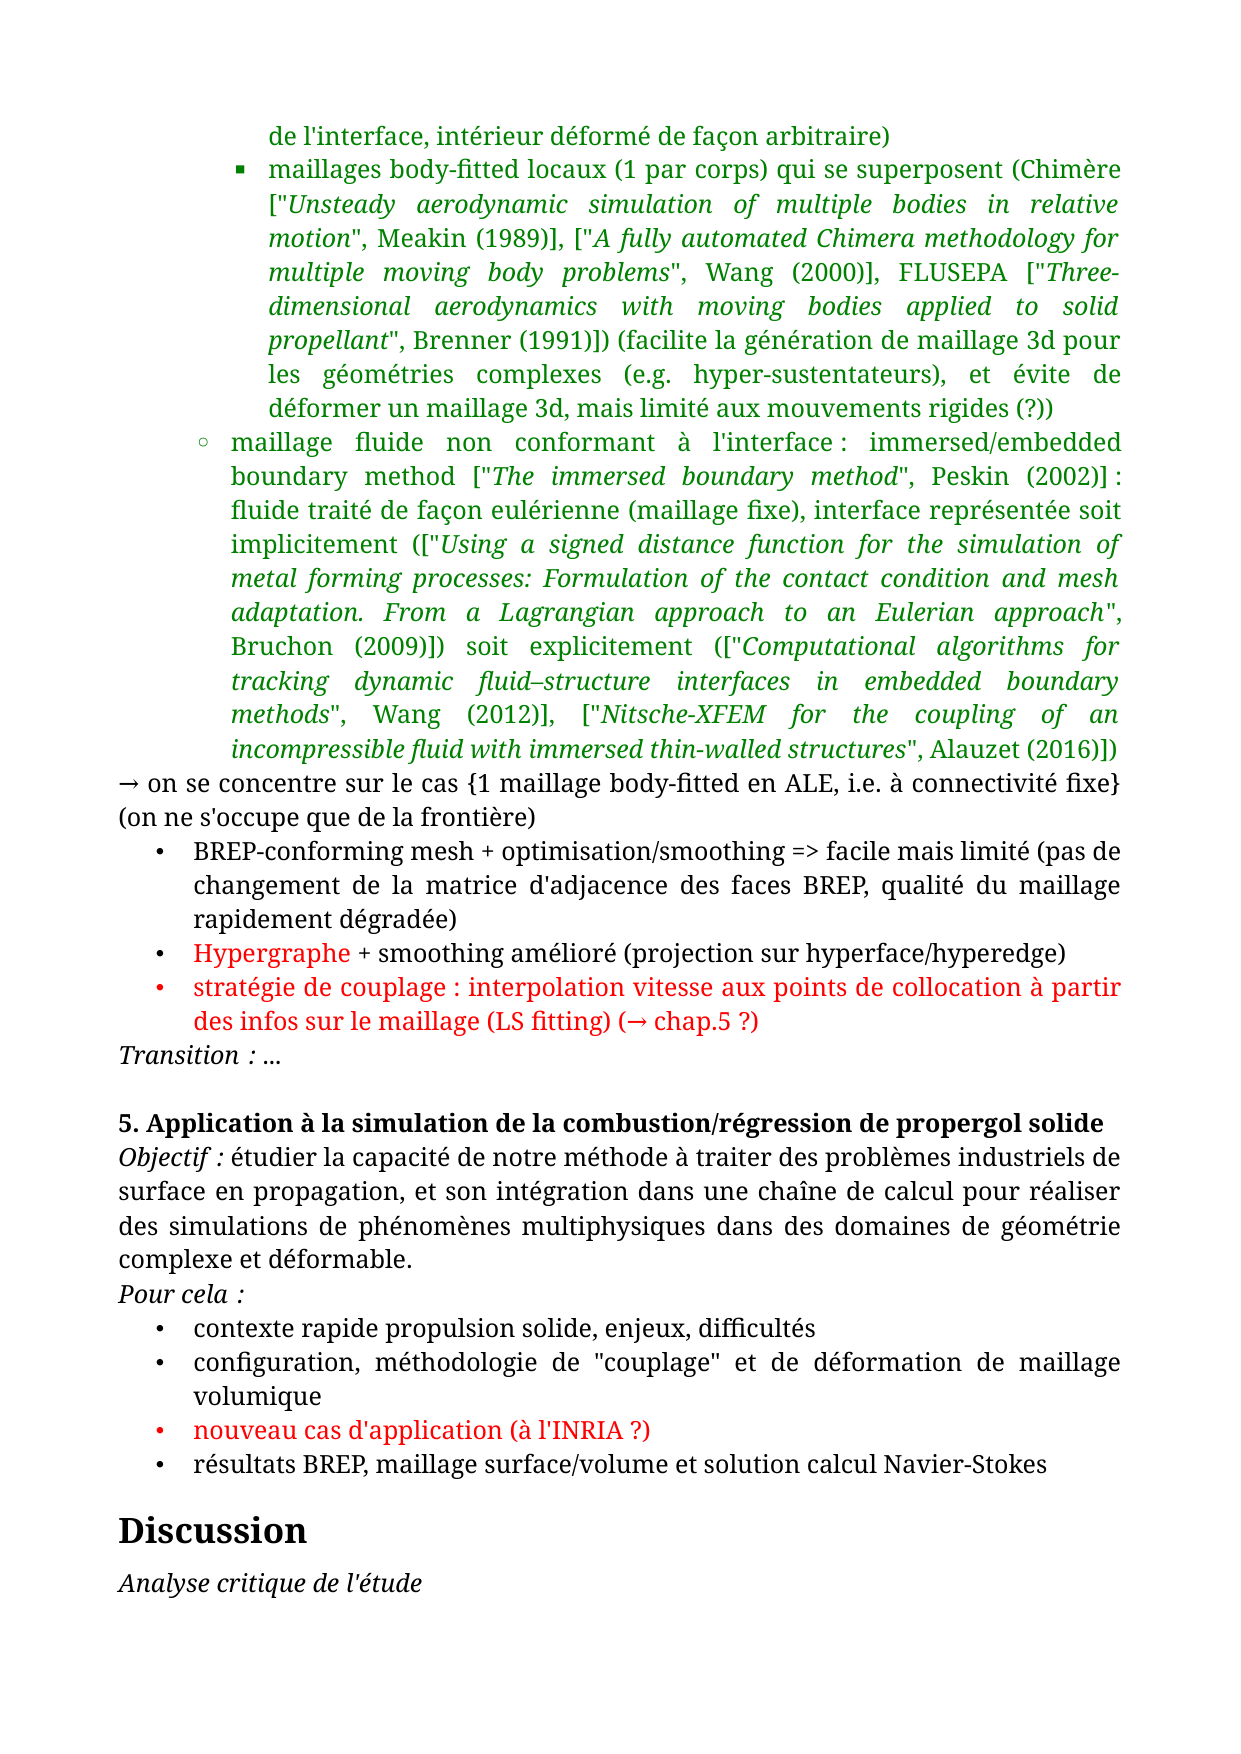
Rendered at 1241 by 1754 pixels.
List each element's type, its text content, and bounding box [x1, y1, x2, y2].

text Objectif : étudier la capacité de notre méthode à traiter des problèmes industriels de surface en propagation, et son intégration dans une chaîne de calcul pour réaliser des simulations de phénomènes multiphysiques dans des domaines de géométrie complexe et déformable. [118, 1140, 1122, 1276]
text Pour cela : [118, 1276, 1122, 1310]
subtitle Discussion [118, 1506, 1122, 1553]
text Transition : ... [118, 1038, 1122, 1072]
list contexte rapide propulsion solide, enjeux, difficultés [156, 1310, 1122, 1344]
list stratégie de couplage : interpolation vitesse aux points de collocation à partir des infos sur le maillage (LS fitting) (→ chap.5 ?) [156, 970, 1122, 1038]
list nouveau cas d'application (à l'INRIA ?) [156, 1412, 1122, 1447]
list de l'interface, intérieur déformé de façon arbitraire) [231, 118, 1122, 152]
text 5. Application à la simulation de la combustion/régression de propergol solide [118, 1106, 1122, 1140]
text → on se concentre sur le cas {1 maillage body-fitted en ALE, i.e. à connectivité fixe} (on ne s'occupe que de la frontière) [118, 765, 1122, 833]
list BREP-conforming mesh + optimisation/smoothing => facile mais limité (pas de changement de la matrice d'adjacence des faces BREP, qualité du maillage rapidement dégradée) [156, 833, 1122, 936]
list Hypergraphe + smoothing amélioré (projection sur hyperface/hyperedge) [156, 936, 1122, 970]
list maillages body-fitted locaux (1 par corps) qui se superposent (Chimère ["Unsteady aerodynamic simulation of multiple bodies in relative motion", Meakin (1989)], ["A fully automated Chimera methodology for multiple moving body problems", Wang (2000)], FLUSEPA ["Three-dimensional aerodynamics with moving bodies applied to solid propellant", Brenner (1991)]) (facilite la génération de maillage 3d pour les géométries complexes (e.g. hyper-sustentateurs), et évite de déformer un maillage 3d, mais limité aux mouvements rigides (?)) [231, 152, 1122, 425]
list maillage fluide non conformant à l'interface : immersed/embedded boundary method ["The immersed boundary method", Peskin (2002)] : fluide traité de façon eulérienne (maillage fixe), interface représentée soit implicitement (["Using a signed distance function for the simulation of metal forming processes: Formulation of the contact condition and mesh adaptation. From a Lagrangian approach to an Eulerian approach", Bruchon (2009)]) soit explicitement (["Computational algorithms for tracking dynamic fluid–structure interfaces in embedded boundary methods", Wang (2012)], ["Nitsche-XFEM for the coupling of an incompressible fluid with immersed thin-walled structures", Alauzet (2016)]) [193, 425, 1122, 765]
list résultats BREP, maillage surface/volume et solution calcul Navier-Stokes [156, 1447, 1122, 1481]
text Analyse critique de l'étude [118, 1566, 1122, 1600]
list configuration, méthodologie de "couplage" et de déformation de maillage volumique [156, 1344, 1122, 1412]
